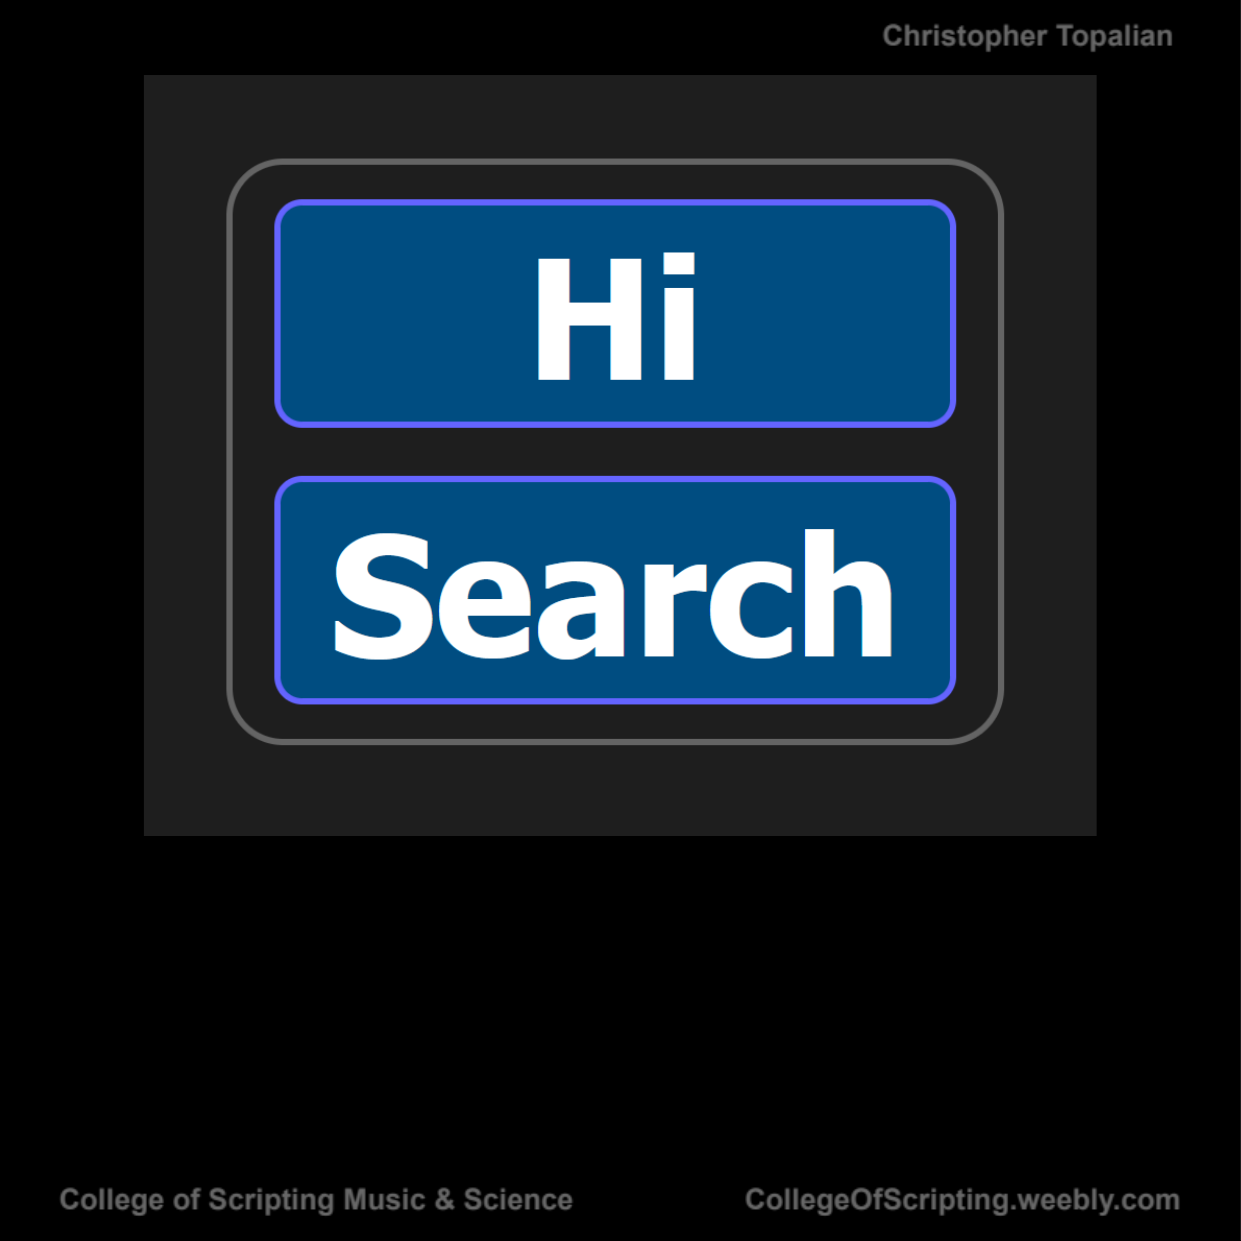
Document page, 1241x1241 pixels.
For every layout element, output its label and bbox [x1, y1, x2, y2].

picture [143, 75, 1097, 836]
